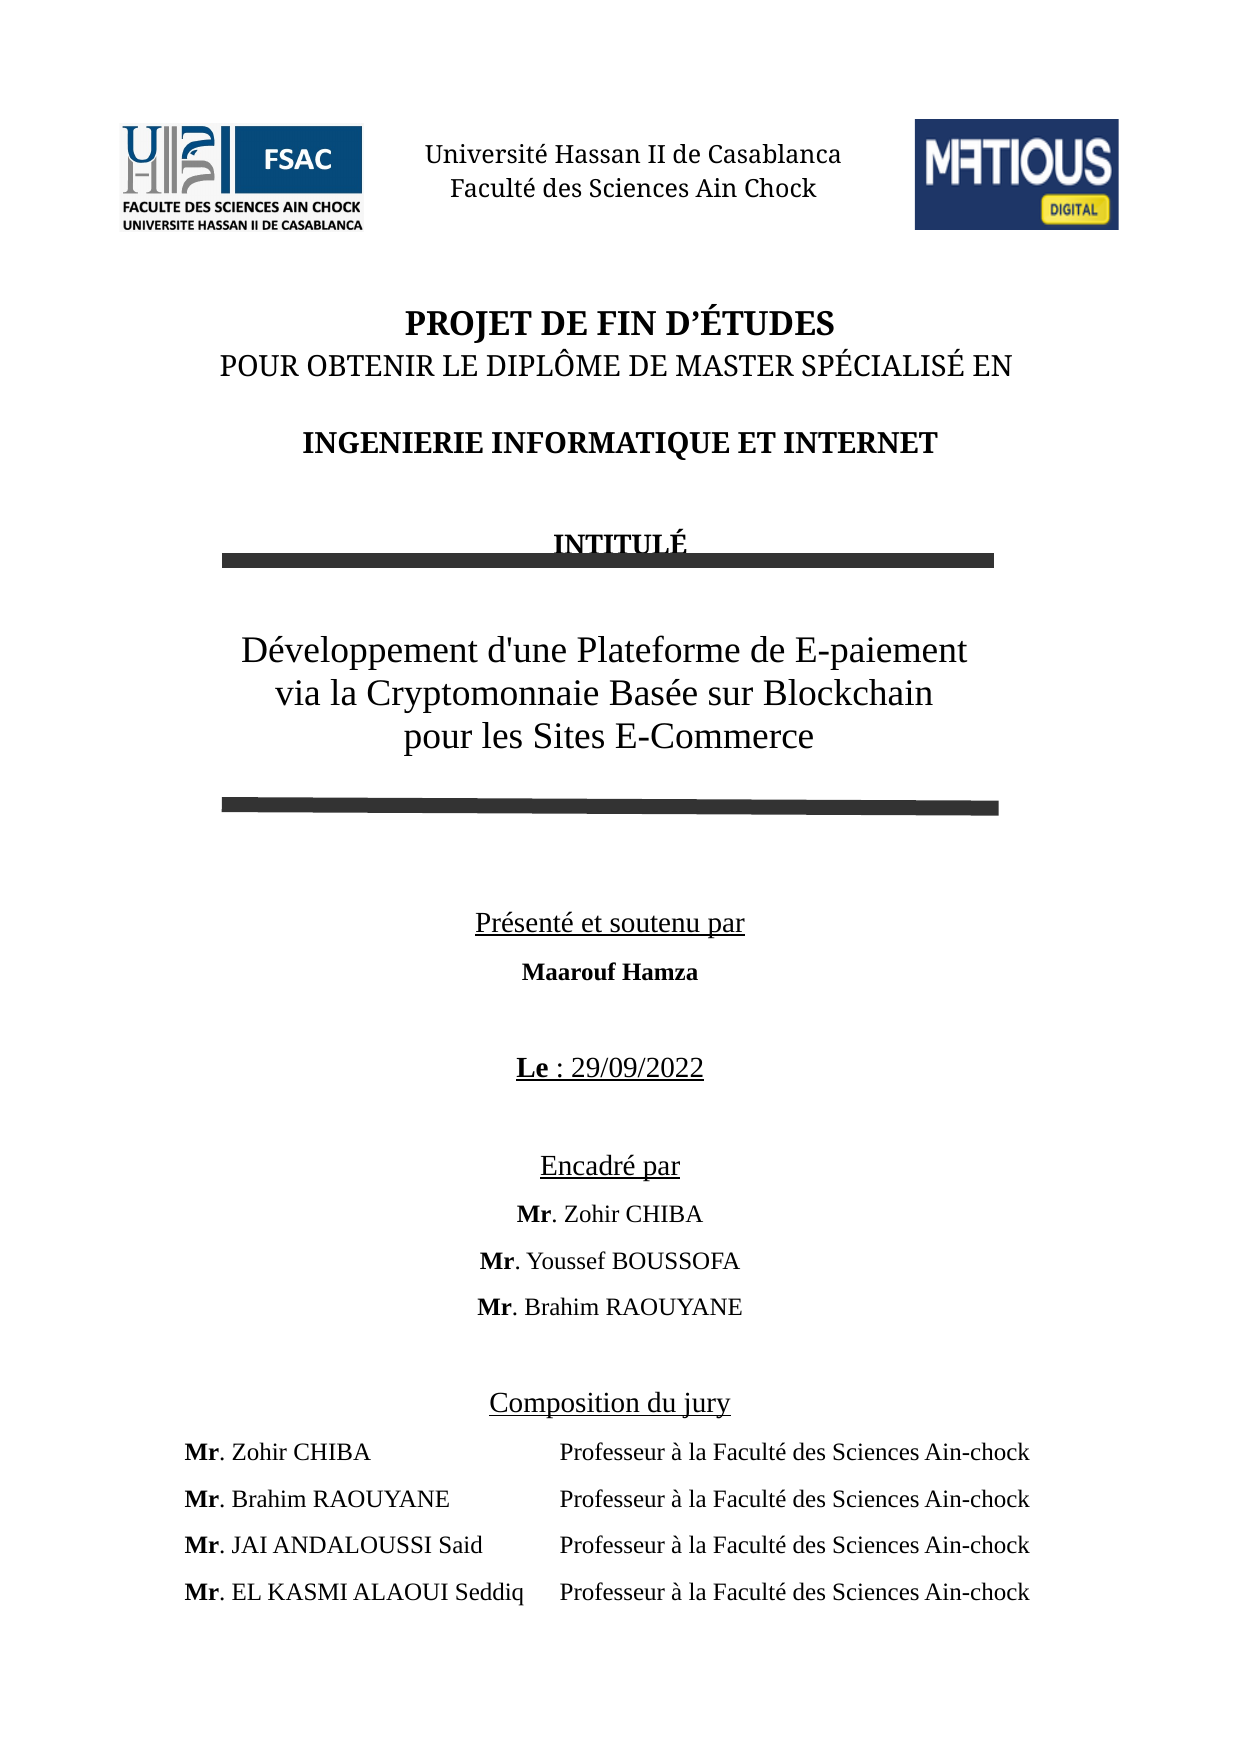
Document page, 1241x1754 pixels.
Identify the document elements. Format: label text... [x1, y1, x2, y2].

text Intitulé [118, 526, 1122, 563]
picture [914, 119, 1119, 230]
text INGENIERIE INFORMATIQUE ET INTERNET [118, 423, 1122, 462]
picture [119, 123, 364, 232]
text Projet de fin d’études [118, 300, 1122, 346]
text Pour obtenir le diplôme de Master Spécialisé en [118, 346, 1122, 385]
